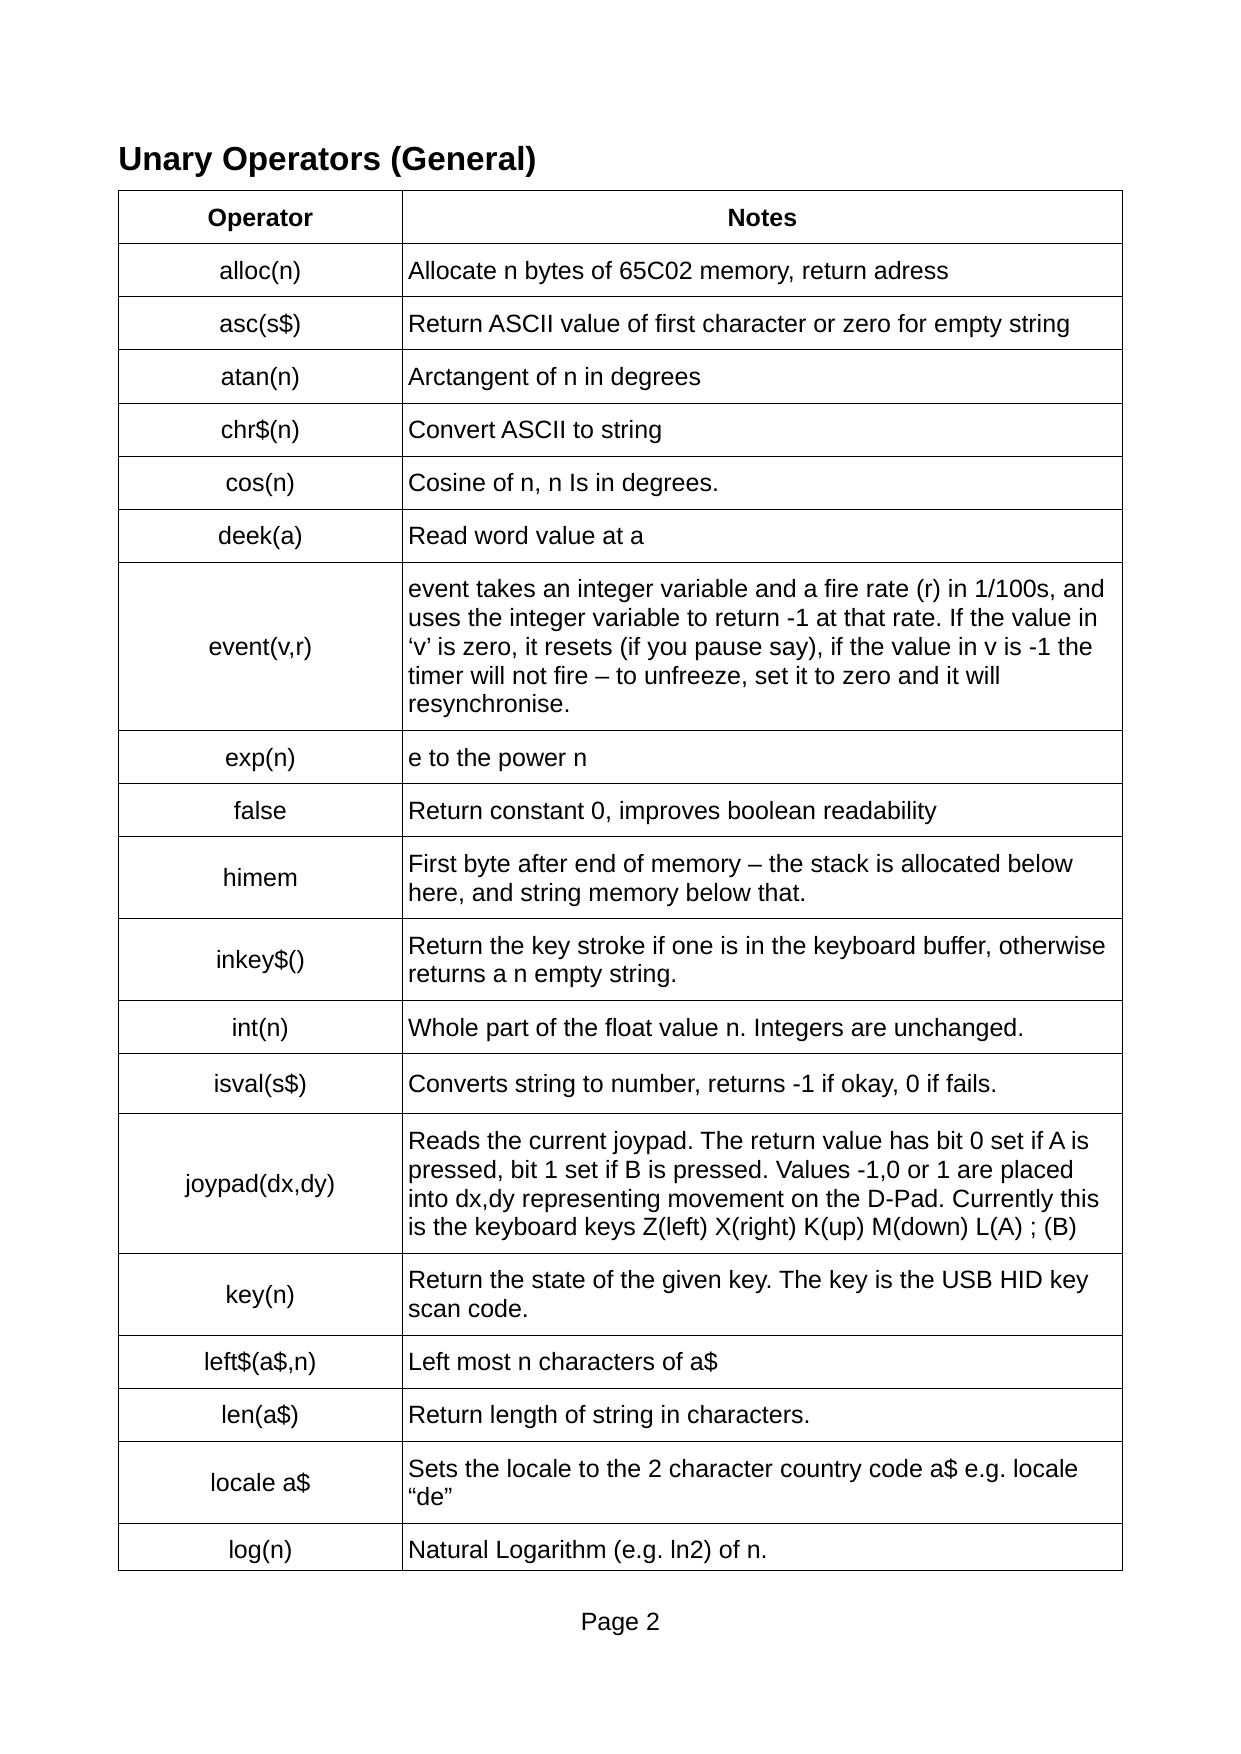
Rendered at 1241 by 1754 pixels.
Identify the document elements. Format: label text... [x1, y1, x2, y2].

table_cell Natural Logarithm (e.g. ln2) of n. [403, 1524, 1122, 1570]
table_cell Left$(a$,n) [119, 1336, 402, 1388]
table_cell int(n) [119, 1001, 402, 1053]
table_cell Return constant 0, improves boolean readability [403, 784, 1122, 836]
table_cell Read word value at a [403, 510, 1122, 562]
table_cell Return ASCII value of first character or zero for empty string [403, 297, 1122, 349]
table_cell False [119, 784, 402, 836]
table_header Operator [119, 191, 402, 243]
table_cell Sets the locale to the 2 character country code a$ e.g. locale “de” [403, 1442, 1122, 1523]
table_cell Return length of string in characters. [403, 1389, 1122, 1441]
table_cell Converts string to number, returns -1 if okay, 0 if fails. [403, 1054, 1122, 1113]
table_cell alloc(n) [119, 244, 402, 296]
table_cell Key(n) [119, 1254, 402, 1334]
table_header Notes [403, 191, 1122, 243]
table_cell Reads the current joypad. The return value has bit 0 set if A is pressed, bit 1 set if B is pressed. Values -1,0 or 1 are placed into dx,dy representing movement on the D-Pad. Currently this is the keyboard keys Z(left) X(right) K(up) M(down) L(A) ; (B) [403, 1114, 1122, 1253]
table_cell chr$(n) [119, 404, 402, 456]
subtitle Unary Operators (General) [118, 139, 1122, 177]
table_cell Cosine of n, n Is in degrees. [403, 457, 1122, 509]
table_cell exp(n) [119, 731, 402, 783]
table_cell log(n) [119, 1524, 402, 1570]
table_cell len(a$) [119, 1389, 402, 1441]
table_cell joypad(dx,dy) [119, 1114, 402, 1253]
table_cell cos(n) [119, 457, 402, 509]
table_cell event takes an integer variable and a fire rate (r) in 1/100s, and uses the integer variable to return -1 at that rate. If the value in ‘v’ is zero, it resets (if you pause say), if the value in v is -1 the timer will not fire – to unfreeze, set it to zero and it will resynchronise. [403, 563, 1122, 730]
table_cell atan(n) [119, 350, 402, 402]
table_cell asc(s$) [119, 297, 402, 349]
table_cell Convert ASCII to string [403, 404, 1122, 456]
table_cell Return the state of the given key. The key is the USB HID key scan code. [403, 1254, 1122, 1334]
table_cell Arctangent of n in degrees [403, 350, 1122, 402]
table_cell Inkey$() [119, 919, 402, 1000]
table_cell Allocate n bytes of 65C02 memory, return adress [403, 244, 1122, 296]
table_cell event(v,r) [119, 563, 402, 730]
table_cell Return the key stroke if one is in the keyboard buffer, otherwise returns a n empty string. [403, 919, 1122, 1000]
table_cell First byte after end of memory – the stack is allocated below here, and string memory below that. [403, 837, 1122, 918]
table_cell Whole part of the float value n. Integers are unchanged. [403, 1001, 1122, 1053]
table_cell deek(a) [119, 510, 402, 562]
table_cell Left most n characters of a$ [403, 1336, 1122, 1388]
table_cell Himem [119, 837, 402, 918]
table_cell Locale a$ [119, 1442, 402, 1523]
table_cell isval(s$) [119, 1054, 402, 1113]
table_cell e to the power n [403, 731, 1122, 783]
